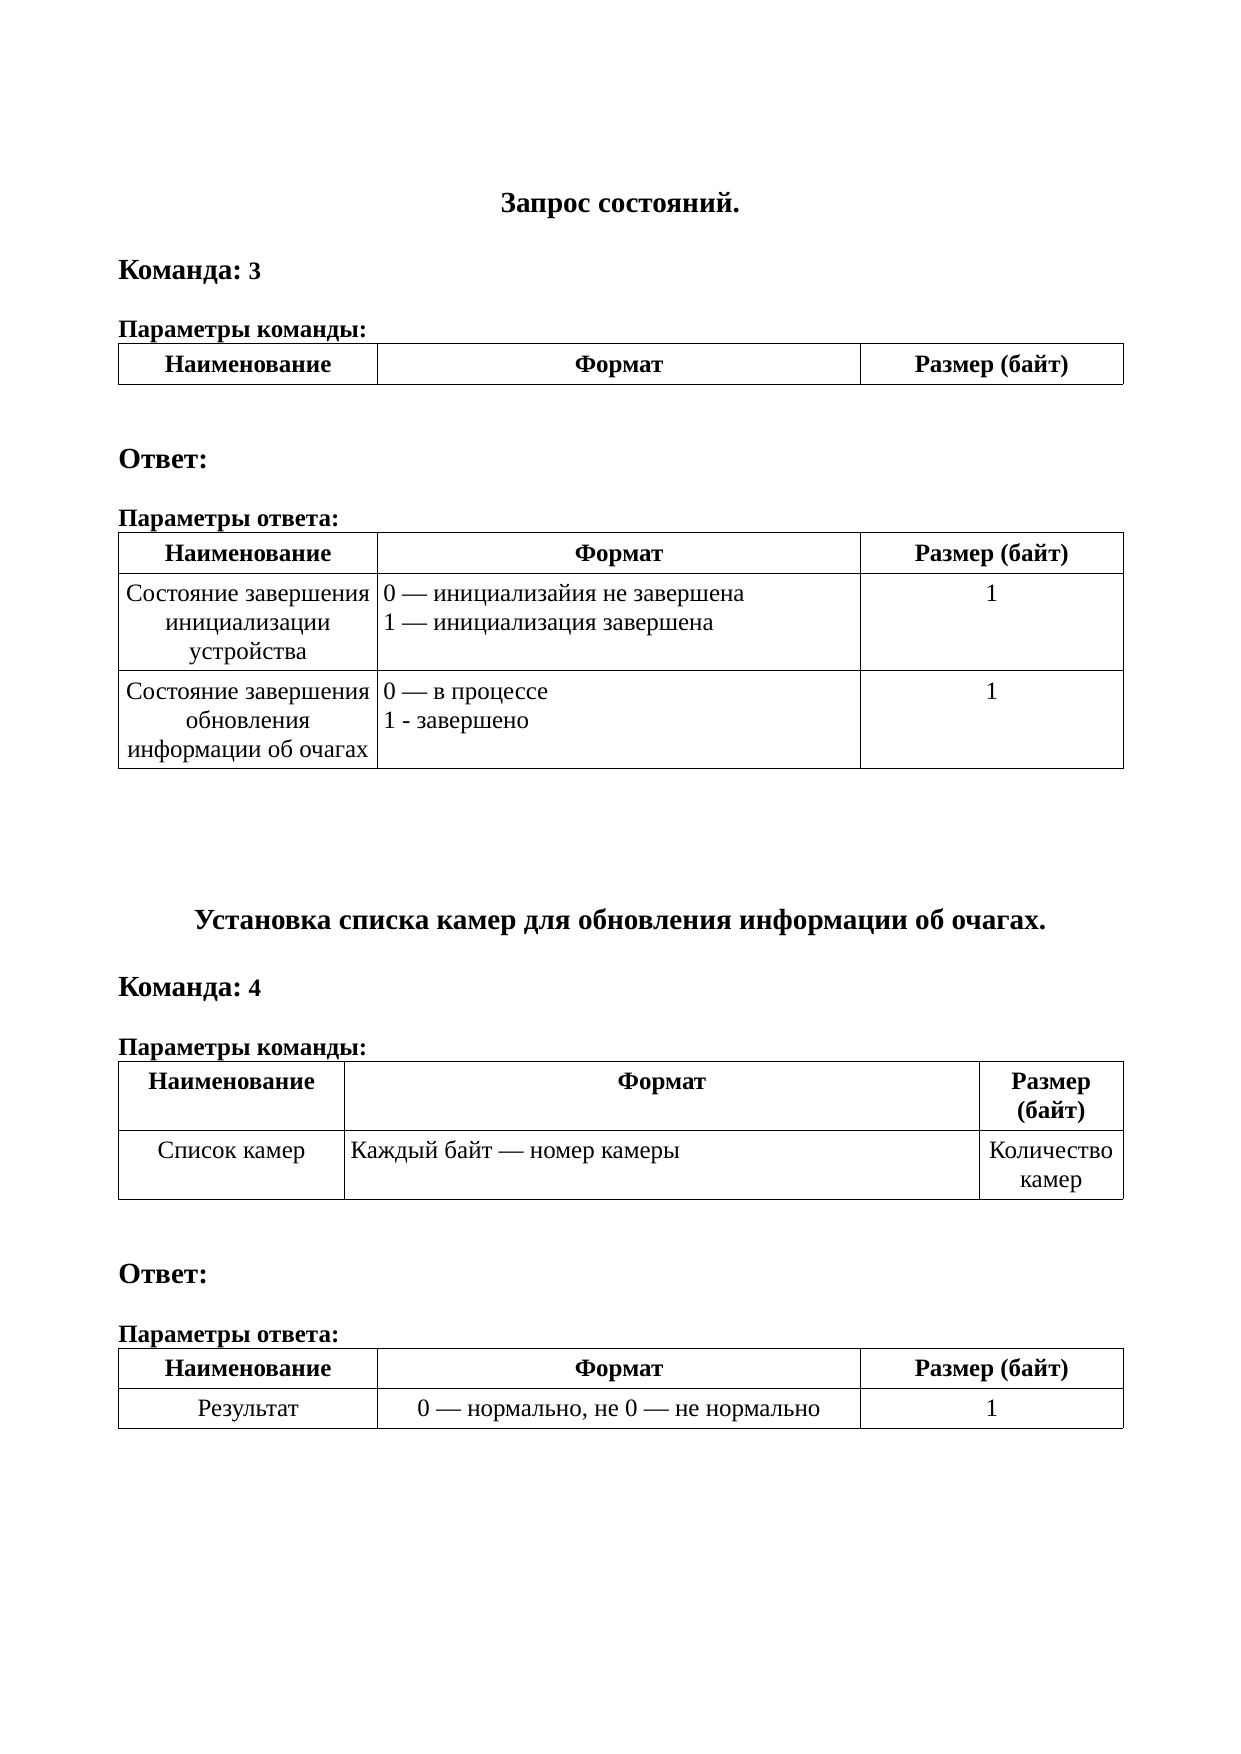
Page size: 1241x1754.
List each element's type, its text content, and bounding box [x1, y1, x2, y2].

table_cell 1 [861, 574, 1123, 670]
table_cell Результат [119, 1389, 377, 1428]
text Параметры ответа: [118, 1319, 1122, 1347]
text Ответ: [118, 441, 1122, 475]
table_header Размер (байт) [861, 344, 1123, 384]
table_header Формат [378, 533, 860, 573]
text Команда: 4 [118, 969, 1122, 1003]
table_header Размер (байт) [861, 533, 1123, 573]
text Параметры команды: [118, 314, 1122, 343]
table_cell Состояние завершения обновления информации об очагах [119, 671, 377, 768]
table_header Формат [345, 1062, 979, 1130]
text Установка списка камер для обновления информации об очагах. [118, 902, 1122, 936]
table_header Наименование [119, 1349, 377, 1388]
table_cell 0 — нормально, не 0 — не нормально [378, 1389, 860, 1428]
text Ответ: [118, 1256, 1122, 1290]
table_cell Каждый байт — номер камеры [345, 1131, 979, 1199]
table_cell 0 — в процессе 1 - завершено [378, 671, 860, 768]
text Запрос состояний. [118, 185, 1122, 219]
text Команда: 3 [118, 252, 1122, 286]
table_cell Состояние завершения инициализации устройства [119, 574, 377, 670]
table_header Наименование [119, 533, 377, 573]
table_cell Список камер [119, 1131, 344, 1199]
table_cell Количество камер [980, 1131, 1123, 1199]
table_cell 1 [861, 671, 1123, 768]
text Параметры команды: [118, 1032, 1122, 1061]
table_header Формат [378, 344, 860, 384]
table_header Наименование [119, 1062, 344, 1130]
text Параметры ответа: [118, 503, 1122, 532]
table_header Размер (байт) [980, 1062, 1123, 1130]
table_header Наименование [119, 344, 377, 384]
table_header Размер (байт) [861, 1349, 1123, 1388]
table_cell 0 — инициализайия не завершена 1 — инициализация завершена [378, 574, 860, 670]
table_cell 1 [861, 1389, 1123, 1428]
table_header Формат [378, 1349, 860, 1388]
